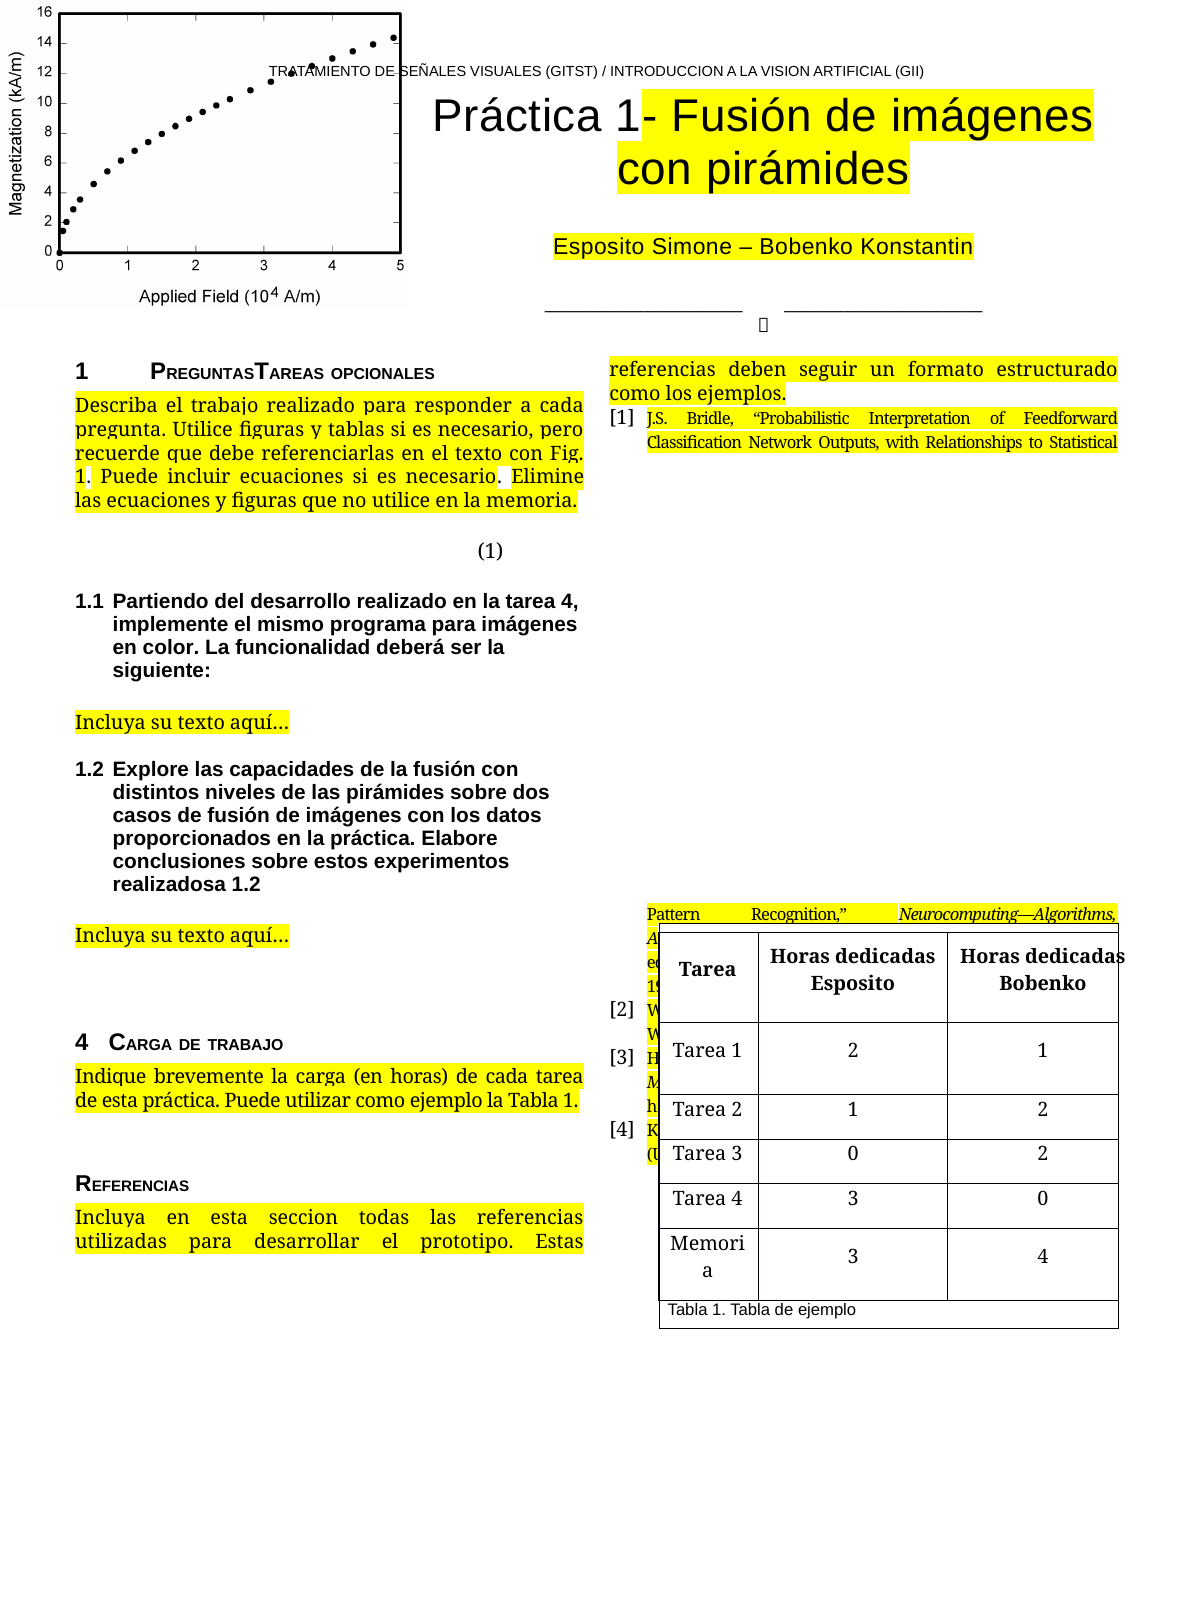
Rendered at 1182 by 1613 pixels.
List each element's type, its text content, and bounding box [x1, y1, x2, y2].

subtitle Explore las capacidades de la fusión con distintos niveles de las pirámides sobre dos casos de fusión de imágenes con los datos proporcionados en la práctica. Elabore conclusiones sobre estos experimentos realizadosa 1.2 [75, 758, 584, 896]
table_cell Tarea 3 [660, 1140, 758, 1183]
subtitle Partiendo del desarrollo realizado en la tarea 4, implemente el mismo programa para imágenes en color. La funcionalidad deberá ser la siguiente: [75, 590, 584, 682]
text Incluya su texto aquí… [75, 710, 584, 734]
subtitle Referencias [75, 1169, 584, 1197]
subtitle 4 Carga de trabajo [75, 1029, 584, 1056]
table_cell 4 [948, 1229, 1118, 1300]
text Tabla 1. Tabla de ejemplo [667, 1301, 1109, 1319]
table_header Tarea [660, 933, 758, 1022]
table_cell Memoria [660, 1229, 758, 1300]
table_header Horas dedicadas Esposito [759, 933, 947, 1022]
text Esposito Simone – Bobenko Konstantin [409, 231, 1118, 261]
list J.S. Bridle, “Probabilistic Interpretation of Feedforward Classification Network Outputs, with Relationships to Statistical Pattern Recognition,” Neurocomputing—Algorithms, Architectures and Applications, F. Fogelman-Soulie and J. Herault, eds., NATO ASI Series F68, Berlin: Springer-Verlag, pp. 227-236, 1989. (Book style with paper title and editor) [609, 405, 1118, 474]
table_header Horas dedicadas Bobenko [948, 933, 1118, 1022]
text Práctica 1- Fusión de imágenes con pirámides [409, 88, 1118, 194]
table_cell 0 [759, 1140, 947, 1183]
table_cell Tarea 1 [660, 1023, 758, 1094]
table_cell Tarea 4 [660, 1184, 758, 1228]
table_cell 3 [759, 1229, 947, 1300]
table_cell Tarea 2 [660, 1095, 758, 1139]
text Indique brevemente la carga (en horas) de cada tarea de esta práctica. Puede utilizar como ejemplo la Tabla 1. [75, 1064, 584, 1112]
subtitle 1 PreguntasTareas opcionales [75, 357, 584, 384]
text referencias deben seguir un formato estructurado como los ejemplos. [609, 357, 1118, 405]
list H. Poor, “A Hypertext History of Multiuser Dimensions,” MUD History, http://www.ccs.neu.edu/home/pb/mud-history.html. 1986. (URL link *include year) [609, 1045, 658, 1117]
picture [0, 0, 409, 309]
list J.S. Bridle, “Probabilistic Interpretation of Feedforward Classification Network Outputs, with Relationships to Statistical Pattern Recognition,” Neurocomputing—Algorithms, Architectures and Applications, F. Fogelman-Soulie and J. Herault, eds., NATO ASI Series F68, Berlin: Springer-Verlag, pp. 227-236, 1989. (Book style with paper title and editor) [609, 901, 1118, 997]
table_cell 1 [759, 1095, 947, 1139]
list W.-K. Chen, Linear Networks and Systems. Belmont, Calif.: Wadsworth, pp. 123-135, 1993. (Book style) [609, 997, 658, 1045]
table_cell 2 [948, 1140, 1118, 1183]
table_cell 2 [948, 1095, 1118, 1139]
table_cell 3 [759, 1184, 947, 1228]
text Describa el trabajo realizado para responder a cada pregunta. Utilice figuras y tablas si es necesario, pero recuerde que debe referenciarlas en el texto con Fig. 1. Puede incluir ecuaciones si es necesario. Elimine las ecuaciones y figuras que no utilice en la memoria. [75, 393, 584, 513]
text Incluya su texto aquí… [75, 924, 584, 948]
text ——————————  —————————— [75, 298, 1118, 322]
table_cell 0 [948, 1184, 1118, 1228]
table_cell 2 [759, 1023, 947, 1094]
table_cell 1 [948, 1023, 1118, 1094]
list K. Elissa, “An Overview of Decision Theory," unpublished. (Unpublished manuscript) [609, 1117, 658, 1165]
text (1) [75, 537, 584, 565]
text Incluya en esta seccion todas las referencias utilizadas para desarrollar el prototipo. Estas [75, 1205, 584, 1253]
